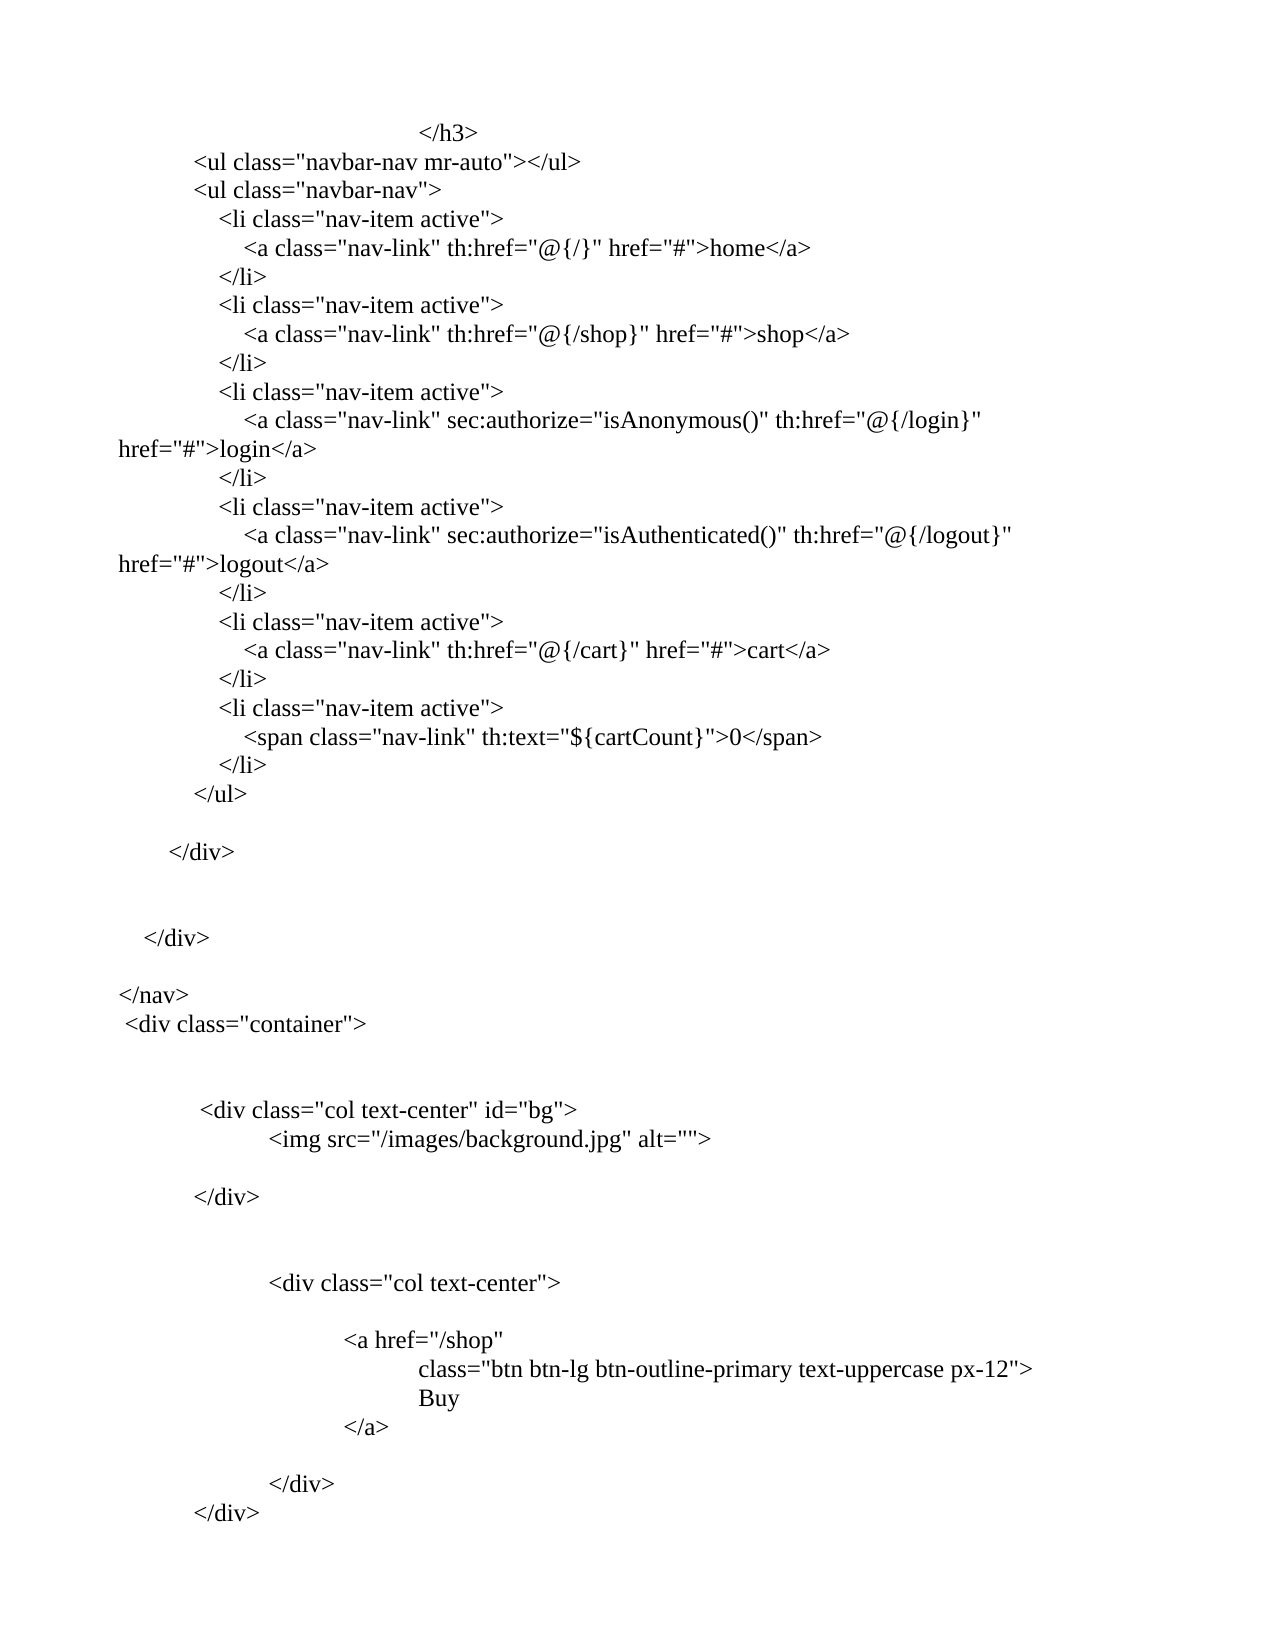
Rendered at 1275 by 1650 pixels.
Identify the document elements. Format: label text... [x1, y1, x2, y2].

text <a class="nav-link" th:href="@{/}" href="#">home</a> [118, 233, 1157, 262]
text <ul class="navbar-nav"> [118, 176, 1157, 204]
text <li class="nav-item active"> [118, 377, 1157, 406]
text </nav> [118, 981, 1157, 1009]
text </li> [118, 578, 1157, 607]
text <a class="nav-link" th:href="@{/cart}" href="#">cart</a> [118, 636, 1157, 664]
text <li class="nav-item active"> [118, 204, 1157, 233]
text </li> [118, 262, 1157, 291]
text <li class="nav-item active"> [118, 492, 1157, 521]
text </ul> [118, 779, 1157, 808]
text <img src="/images/background.jpg" alt=""> [118, 1124, 1157, 1153]
text </div> [118, 1498, 1157, 1527]
text <div class="col text-center"> [118, 1268, 1157, 1297]
text <a href="/shop" [118, 1326, 1157, 1354]
text <li class="nav-item active"> [118, 291, 1157, 319]
text <div class="col text-center" id="bg"> [118, 1096, 1157, 1124]
text </h3> [118, 118, 1157, 147]
text </li> [118, 463, 1157, 492]
text </div> [118, 1182, 1157, 1211]
text class="btn btn-lg btn-outline-primary text-uppercase px-12"> [118, 1354, 1157, 1383]
text </li> [118, 348, 1157, 377]
text <div class="container"> [118, 1009, 1157, 1038]
text </li> [118, 664, 1157, 693]
text <a class="nav-link" sec:authorize="isAnonymous()" th:href="@{/login}" href="#">login</a> [118, 406, 1157, 463]
text <a class="nav-link" th:href="@{/shop}" href="#">shop</a> [118, 319, 1157, 348]
text </div> [118, 837, 1157, 866]
text <li class="nav-item active"> [118, 607, 1157, 636]
text </a> [118, 1412, 1157, 1441]
text <ul class="navbar-nav mr-auto"></ul> [118, 147, 1157, 176]
text <a class="nav-link" sec:authorize="isAuthenticated()" th:href="@{/logout}" href="#">logout</a> [118, 521, 1157, 578]
text <li class="nav-item active"> [118, 693, 1157, 722]
text </div> [118, 923, 1157, 952]
text Buy [118, 1383, 1157, 1412]
text <span class="nav-link" th:text="${cartCount}">0</span> [118, 722, 1157, 751]
text </div> [118, 1469, 1157, 1498]
text </li> [118, 751, 1157, 779]
